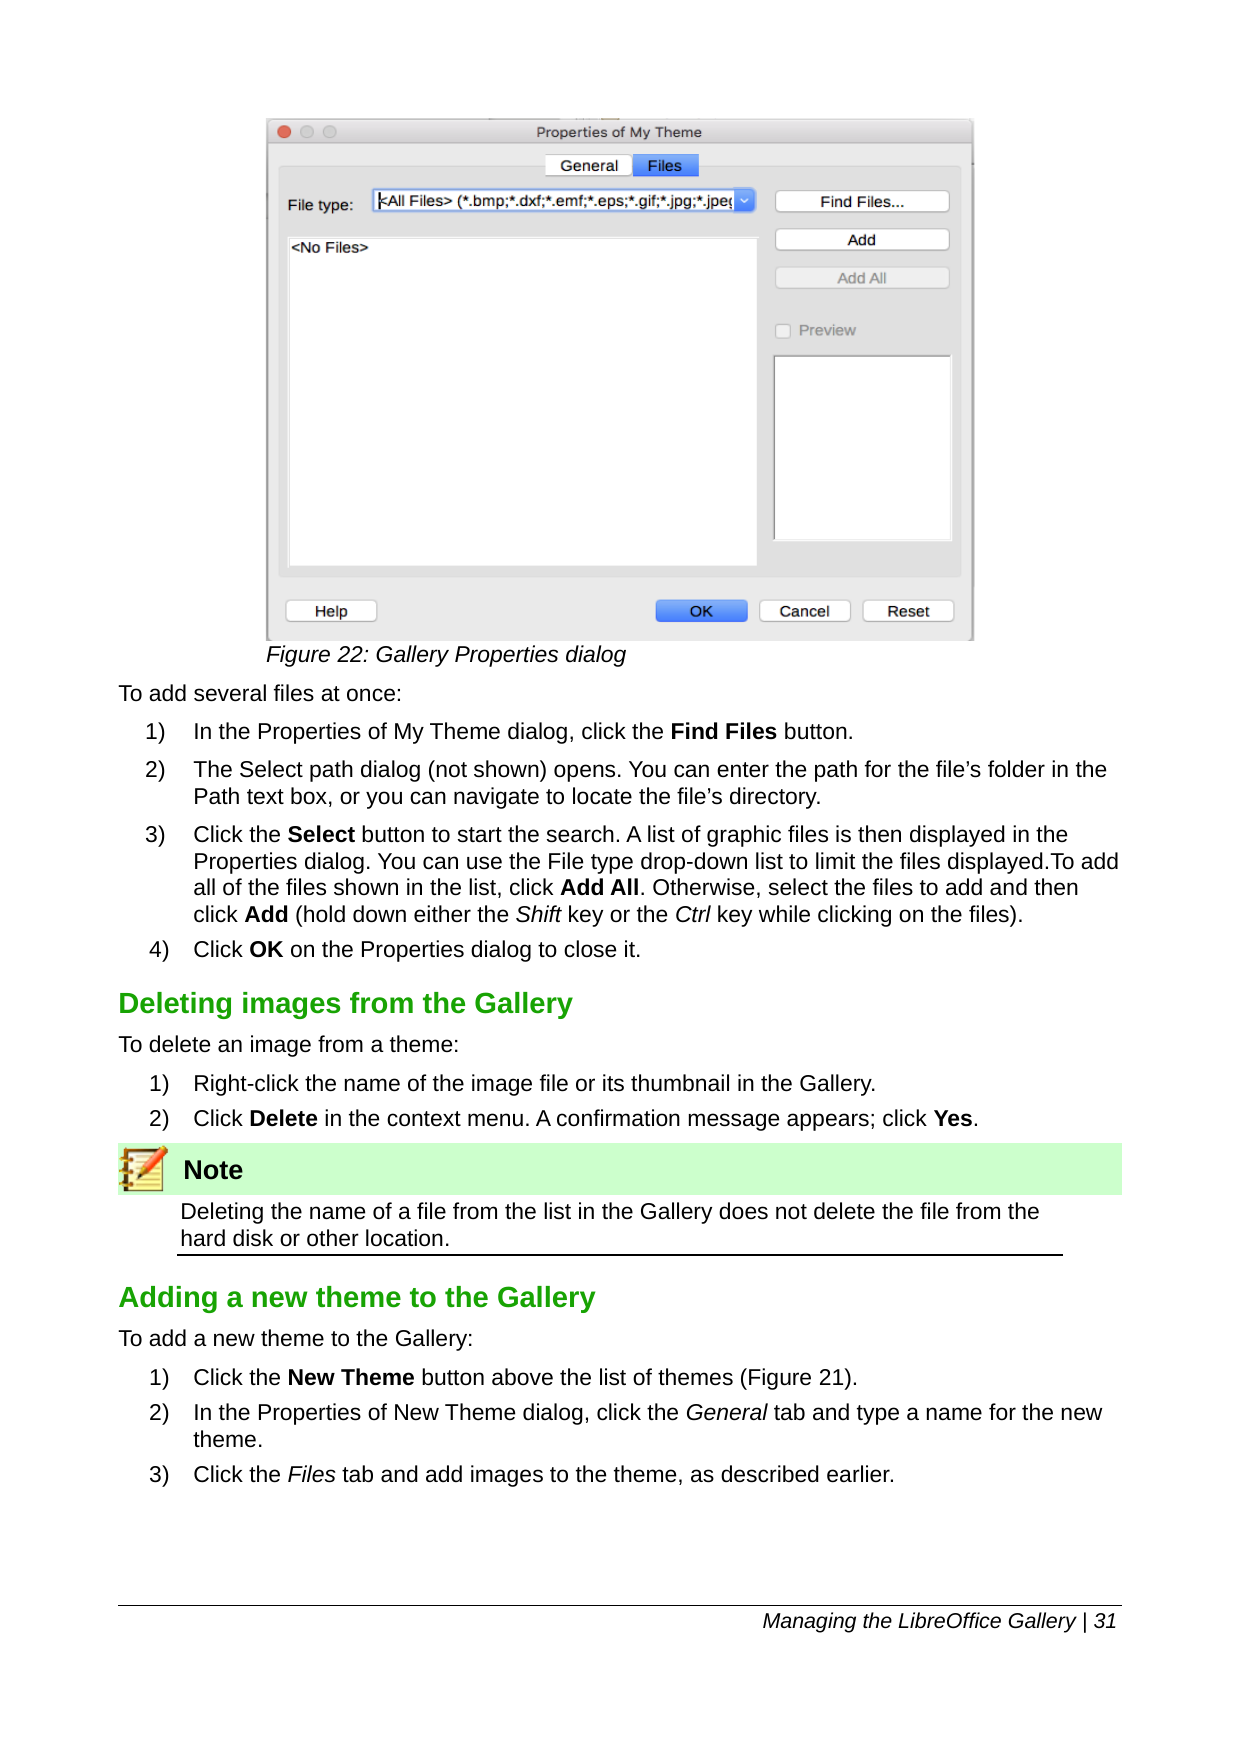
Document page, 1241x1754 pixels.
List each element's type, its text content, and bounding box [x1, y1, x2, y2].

text To add several files at once: [118, 679, 1122, 706]
list Click OK on the Properties dialog to close it. [169, 936, 1122, 962]
list Click the Files tab and add images to the theme, as described earlier. [169, 1461, 1122, 1487]
list To delete an image from a theme: [118, 1031, 1122, 1057]
list Click the Select button to start the search. A list of graphic files is then displayed in the Properties dialog. You can use the File type drop-down list to limit the files displayed.To add all of the files shown in the list, click Add All. Otherwise, select the files to add and then click Add (hold down either the Shift key or the Ctrl key while clicking on the files). [165, 821, 1122, 927]
picture [265, 118, 975, 641]
list In the Properties of My Theme dialog, click the Find Files button. [165, 718, 1122, 744]
subtitle Deleting images from the Gallery [118, 986, 1122, 1019]
list To add a new theme to the Gallery: [118, 1325, 1122, 1351]
list Click the New Theme button above the list of themes (Figure 21). [169, 1364, 1122, 1390]
subtitle Note [118, 1143, 1122, 1195]
list Right-click the name of the image file or its thumbnail in the Gallery. [169, 1070, 1122, 1096]
picture [119, 1144, 170, 1195]
list In the Properties of New Theme dialog, click the General tab and type a name for the new theme. [169, 1399, 1122, 1452]
list Click Delete in the context menu. A confirmation message appears; click Yes. [169, 1105, 1122, 1131]
list The Select path dialog (not shown) opens. You can enter the path for the file’s folder in the Path text box, or you can navigate to locate the file’s directory. [165, 756, 1122, 809]
subtitle Adding a new theme to the Gallery [118, 1280, 1122, 1313]
text Figure 22: Gallery Properties dialog [266, 641, 974, 667]
text Deleting the name of a file from the list in the Gallery does not delete the file from the hard disk or other location. [177, 1195, 1063, 1254]
